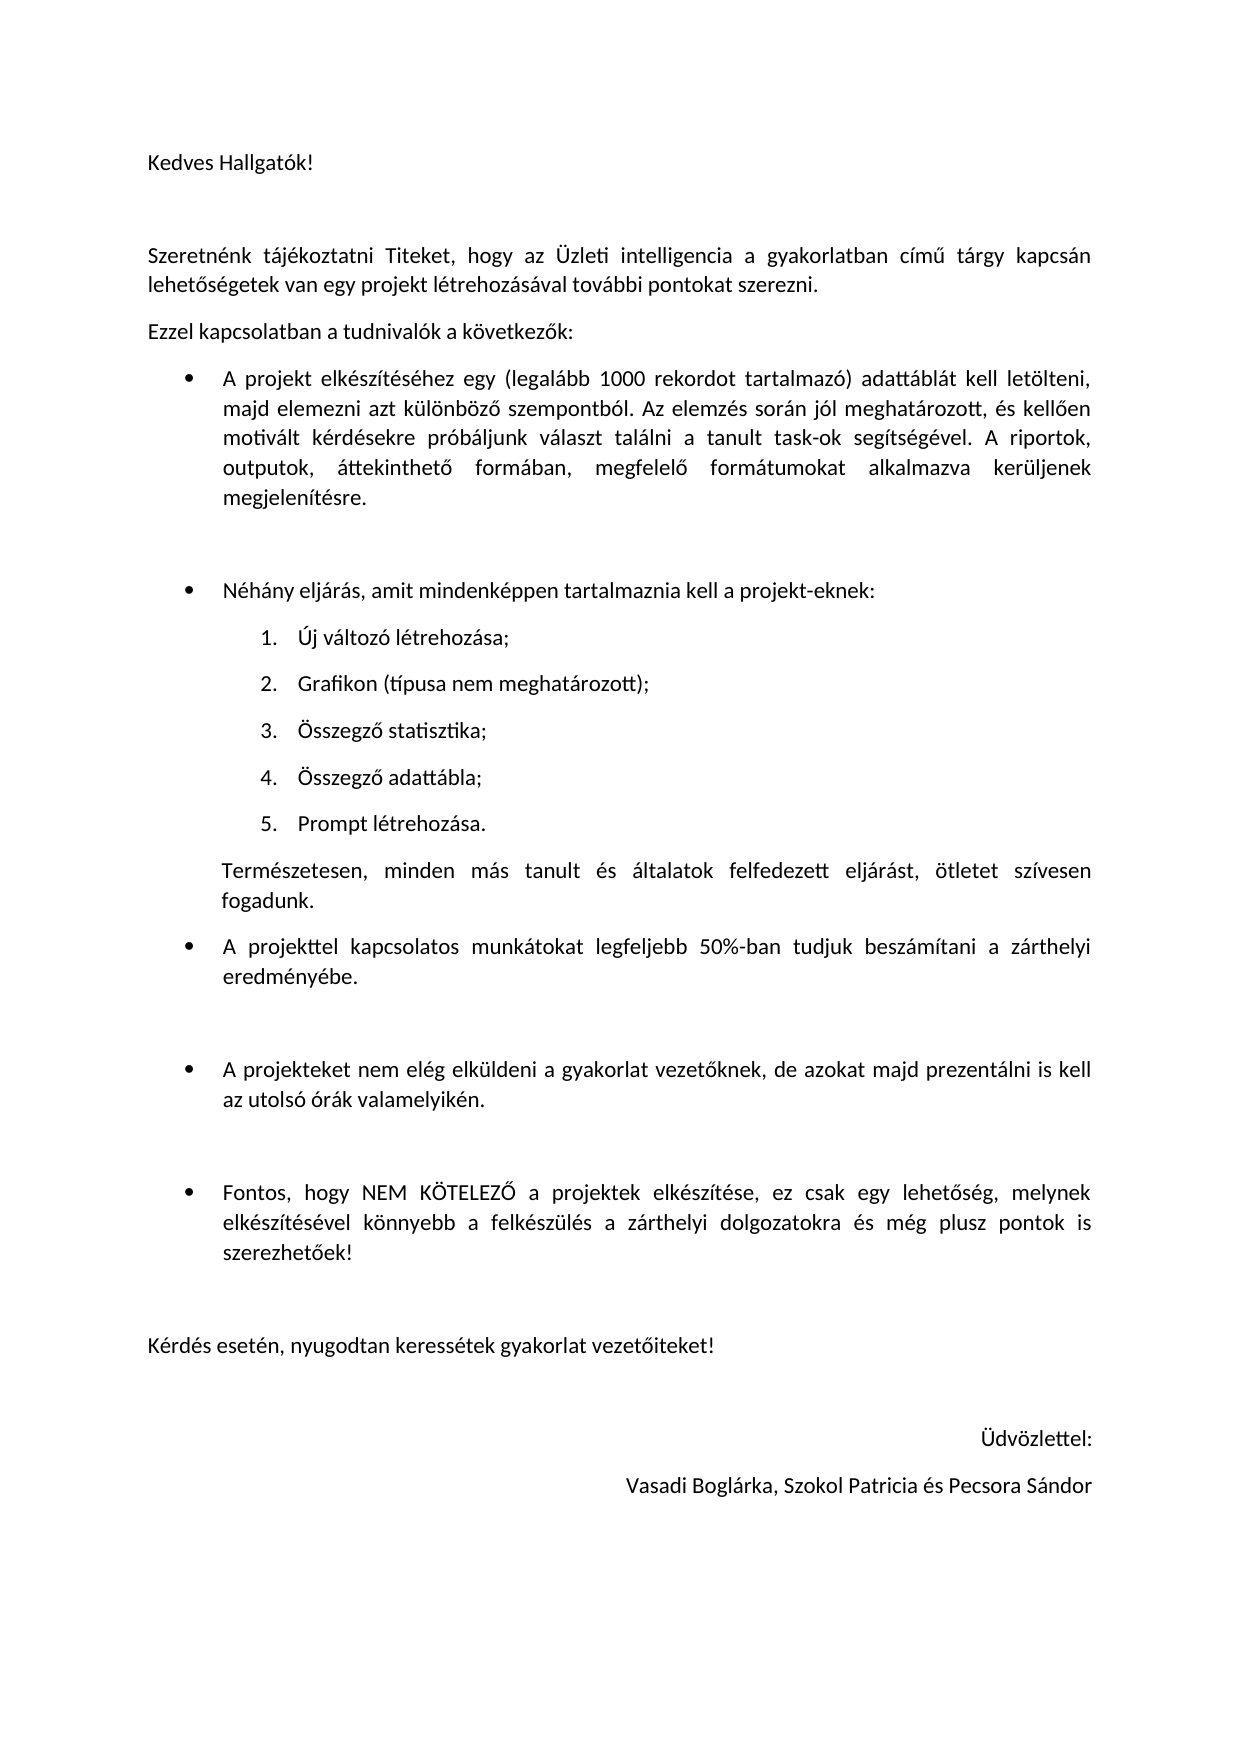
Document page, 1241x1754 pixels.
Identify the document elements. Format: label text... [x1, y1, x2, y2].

list Összegző statisztika; [260, 716, 1093, 744]
text Ezzel kapcsolatban a tudnivalók a következők: [148, 317, 1093, 345]
list Grafikon (típusa nem meghatározott); [260, 669, 1093, 698]
list Prompt létrehozása. [260, 809, 1093, 837]
list A projekteket nem elég elküldeni a gyakorlat vezetőknek, de azokat majd prezentálni is kell az utolsó órák valamelyikén. [185, 1055, 1093, 1113]
text Vasadi Boglárka, Szokol Patricia és Pecsora Sándor [148, 1471, 1093, 1499]
list A projekt elkészítéséhez egy (legalább 1000 rekordot tartalmazó) adattáblát kell letölteni, majd elemezni azt különböző szempontból. Az elemzés során jól meghatározott, és kellően motivált kérdésekre próbáljunk választ találni a tanult task-ok segítségével. A riportok, outputok, áttekinthető formában, megfelelő formátumokat alkalmazva kerüljenek megjelenítésre. [185, 364, 1093, 511]
list Új változó létrehozása; [260, 623, 1093, 651]
list Fontos, hogy NEM KÖTELEZŐ a projektek elkészítése, ez csak egy lehetőség, melynek elkészítésével könnyebb a felkészülés a zárthelyi dolgozatokra és még plusz pontok is szerezhetőek! [185, 1178, 1093, 1266]
list Néhány eljárás, amit mindenképpen tartalmaznia kell a projekt-eknek: [185, 576, 1093, 604]
text Kedves Hallgatók! [148, 148, 1093, 176]
list Összegző adattábla; [260, 763, 1093, 791]
text Természetesen, minden más tanult és általatok felfedezett eljárást, ötletet szívesen fogadunk. [221, 856, 1093, 914]
text Kérdés esetén, nyugodtan keressétek gyakorlat vezetőiteket! [148, 1331, 1093, 1359]
text Üdvözlettel: [148, 1424, 1093, 1452]
list A projekttel kapcsolatos munkátokat legfeljebb 50%-ban tudjuk beszámítani a zárthelyi eredményébe. [185, 932, 1093, 990]
text Szeretnénk tájékoztatni Titeket, hogy az Üzleti intelligencia a gyakorlatban című tárgy kapcsán lehetőségetek van egy projekt létrehozásával további pontokat szerezni. [148, 241, 1093, 299]
